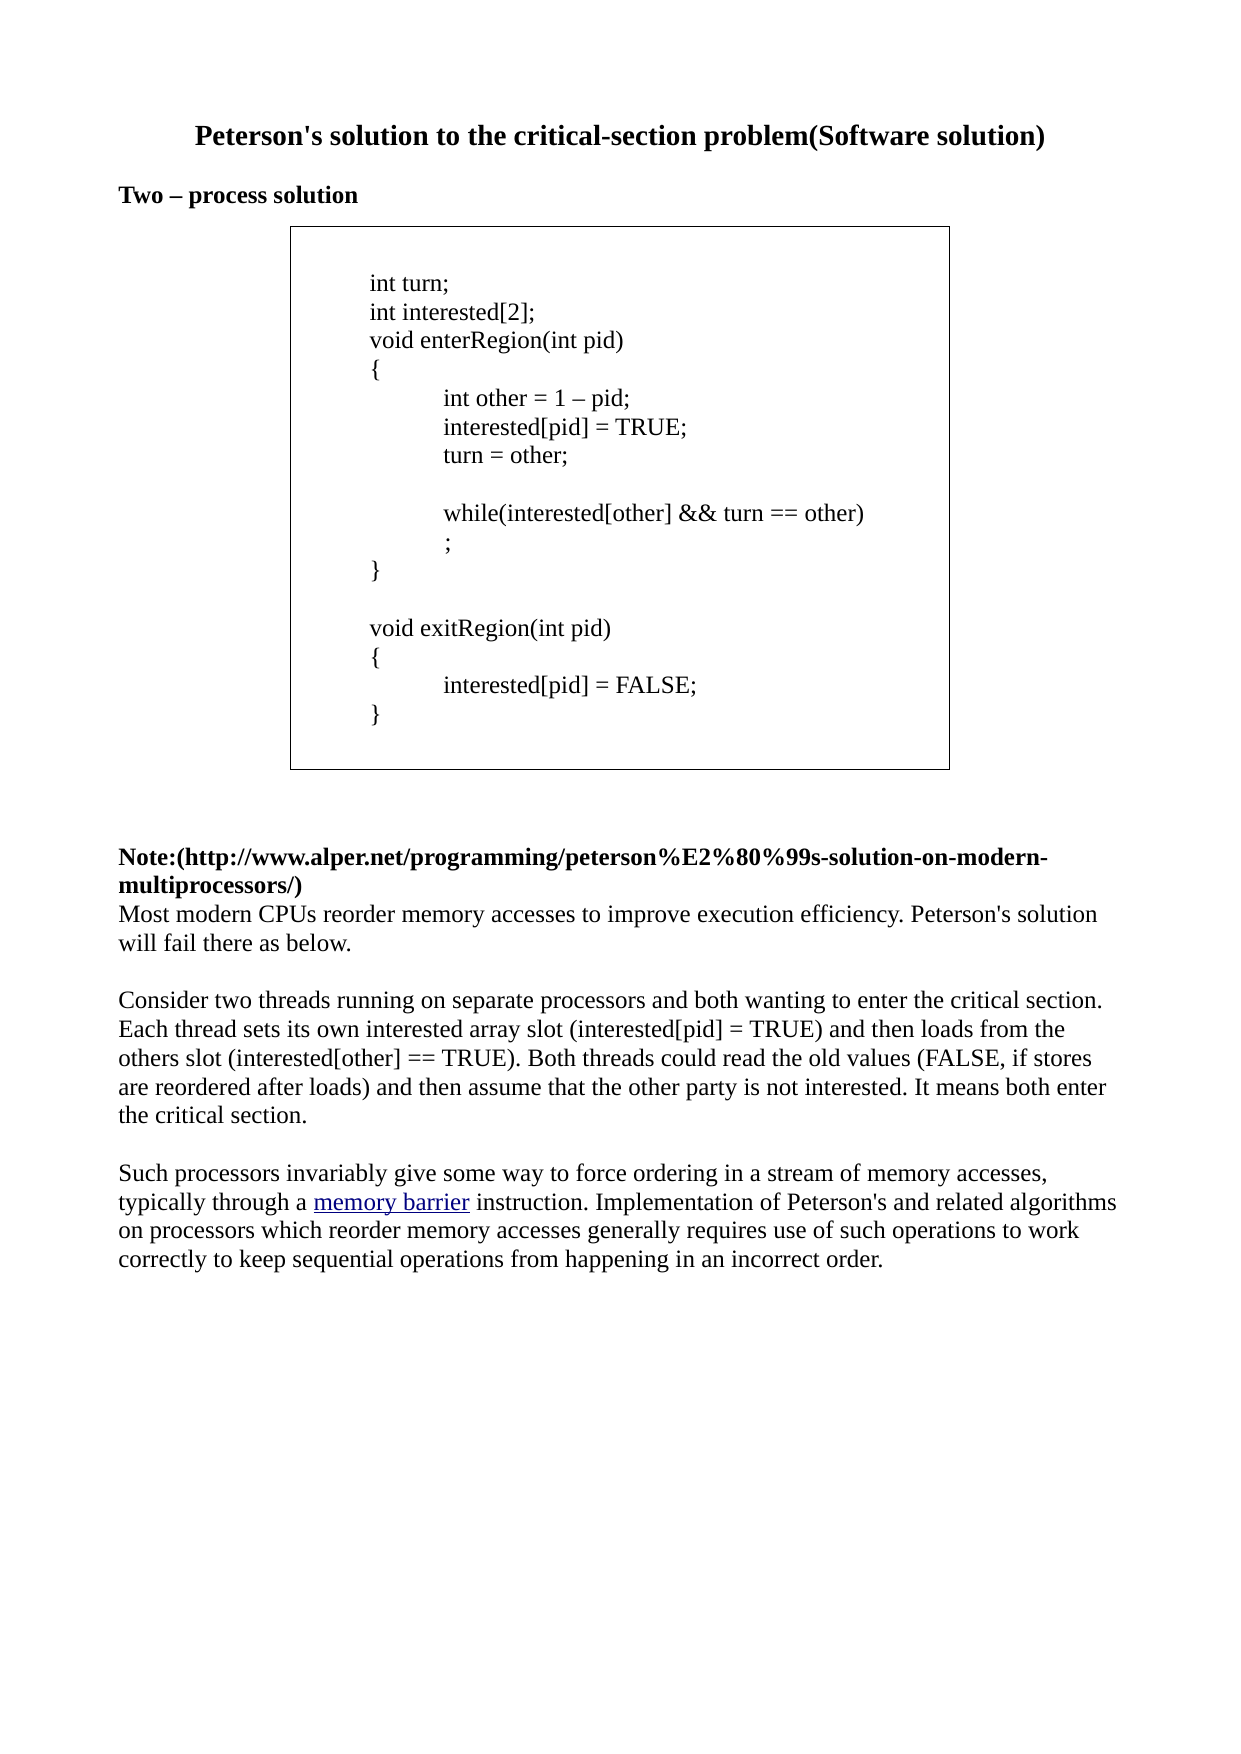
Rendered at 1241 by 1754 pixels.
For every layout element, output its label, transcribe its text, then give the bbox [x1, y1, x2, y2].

text Such processors invariably give some way to force ordering in a stream of memory accesses, typically through a memory barrier instruction. Implementation of Peterson's and related algorithms on processors which reorder memory accesses generally requires use of such operations to work correctly to keep sequential operations from happening in an incorrect order. [118, 1158, 1122, 1273]
text Most modern CPUs reorder memory accesses to improve execution efficiency. Peterson's solution will fail there as below. [118, 899, 1122, 957]
text Two – process solution [118, 180, 1122, 209]
text Note:(http://www.alper.net/programming/peterson%E2%80%99s-solution-on-modern-multiprocessors/) [118, 842, 1122, 899]
text Peterson's solution to the critical-section problem(Software solution) [118, 118, 1122, 152]
text Consider two threads running on separate processors and both wanting to enter the critical section. Each thread sets its own interested array slot (interested[pid] = TRUE) and then loads from the others slot (interested[other] == TRUE). Both threads could read the old values (FALSE, if stores are reordered after loads) and then assume that the other party is not interested. It means both enter the critical section. [118, 985, 1122, 1129]
